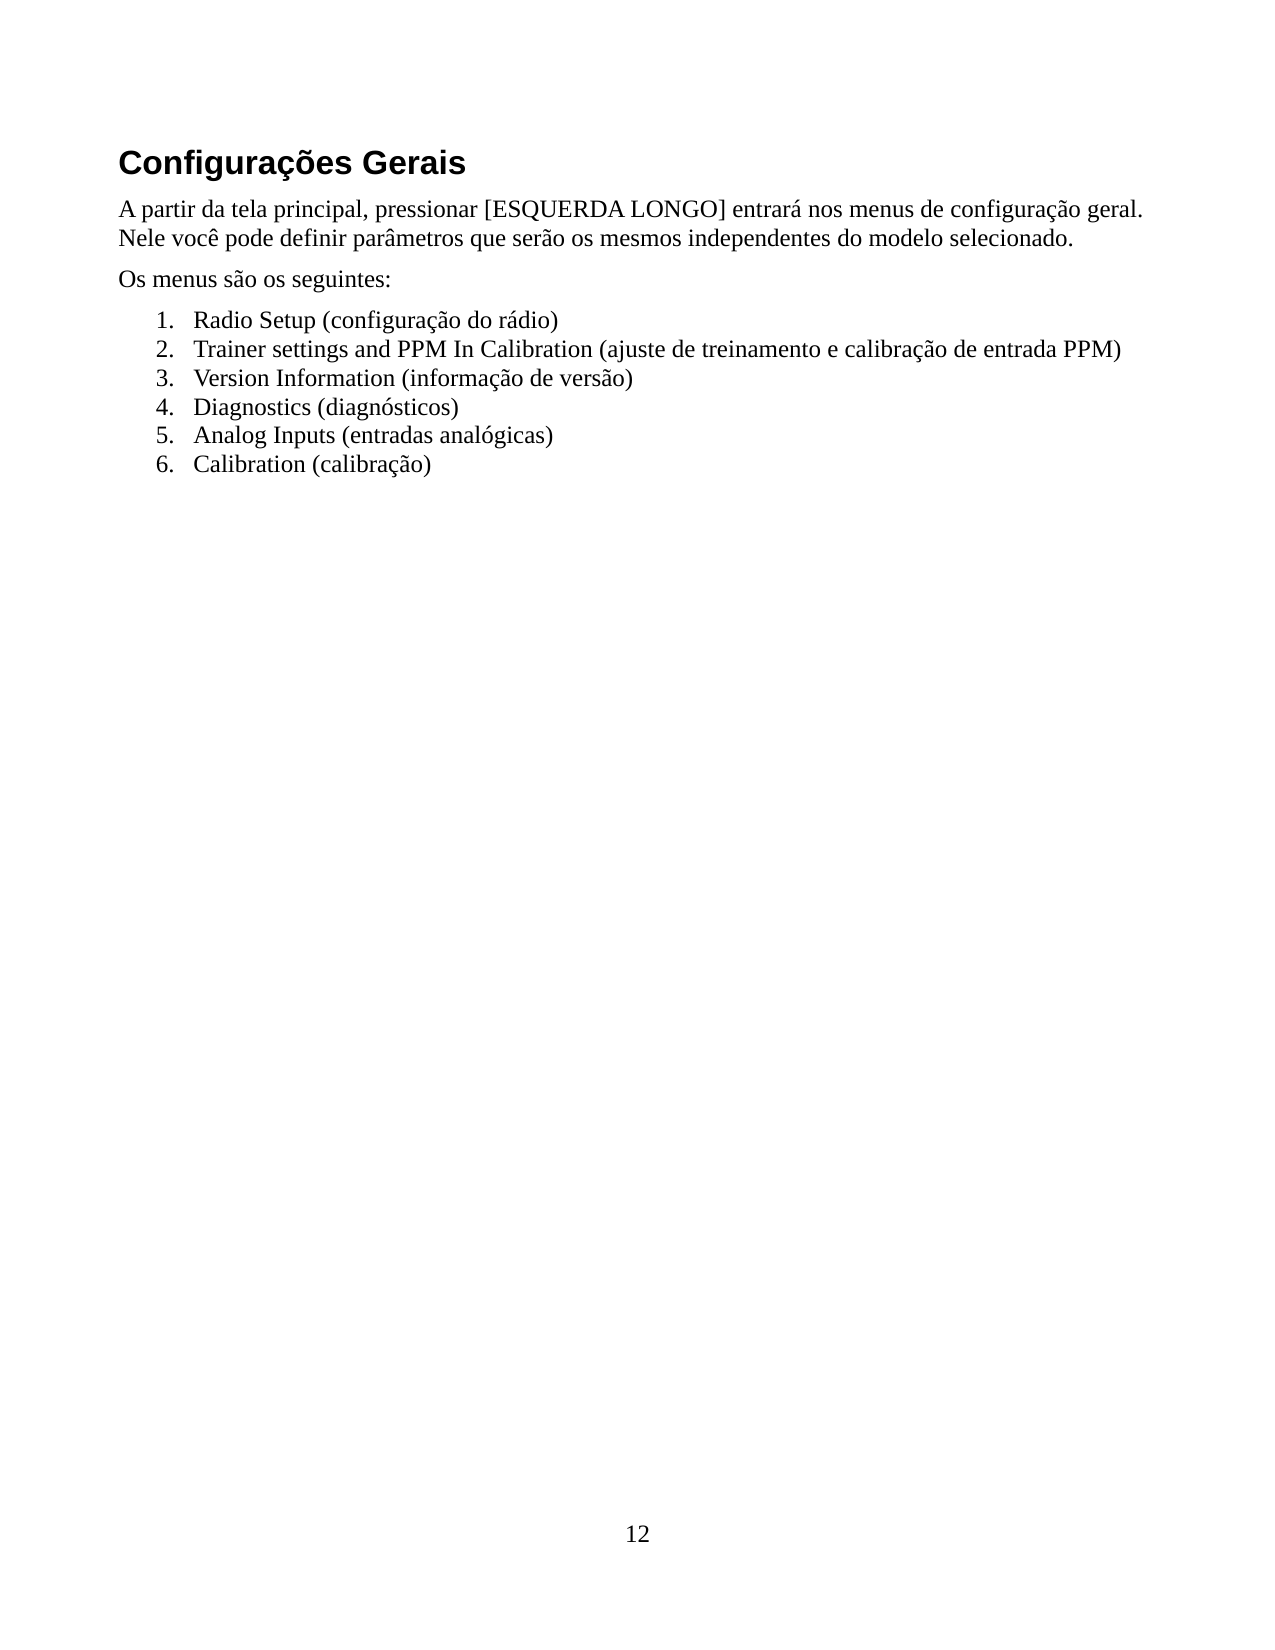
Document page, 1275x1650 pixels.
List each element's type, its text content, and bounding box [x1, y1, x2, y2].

text Os menus são os seguintes: [118, 264, 1157, 293]
list Analog Inputs (entradas analógicas) [156, 421, 1157, 449]
text A partir da tela principal, pressionar [ESQUERDA LONGO] entrará nos menus de configuração geral. Nele você pode definir parâmetros que serão os mesmos independentes do modelo selecionado. [118, 194, 1157, 252]
list Version Information (informação de versão) [156, 363, 1157, 392]
subtitle Configurações Gerais [118, 143, 1157, 182]
list Radio Setup (configuração do rádio) [156, 306, 1157, 334]
list Calibration (calibração) [156, 449, 1157, 478]
list Diagnostics (diagnósticos) [156, 392, 1157, 421]
list Trainer settings and PPM In Calibration (ajuste de treinamento e calibração de entrada PPM) [156, 334, 1157, 363]
